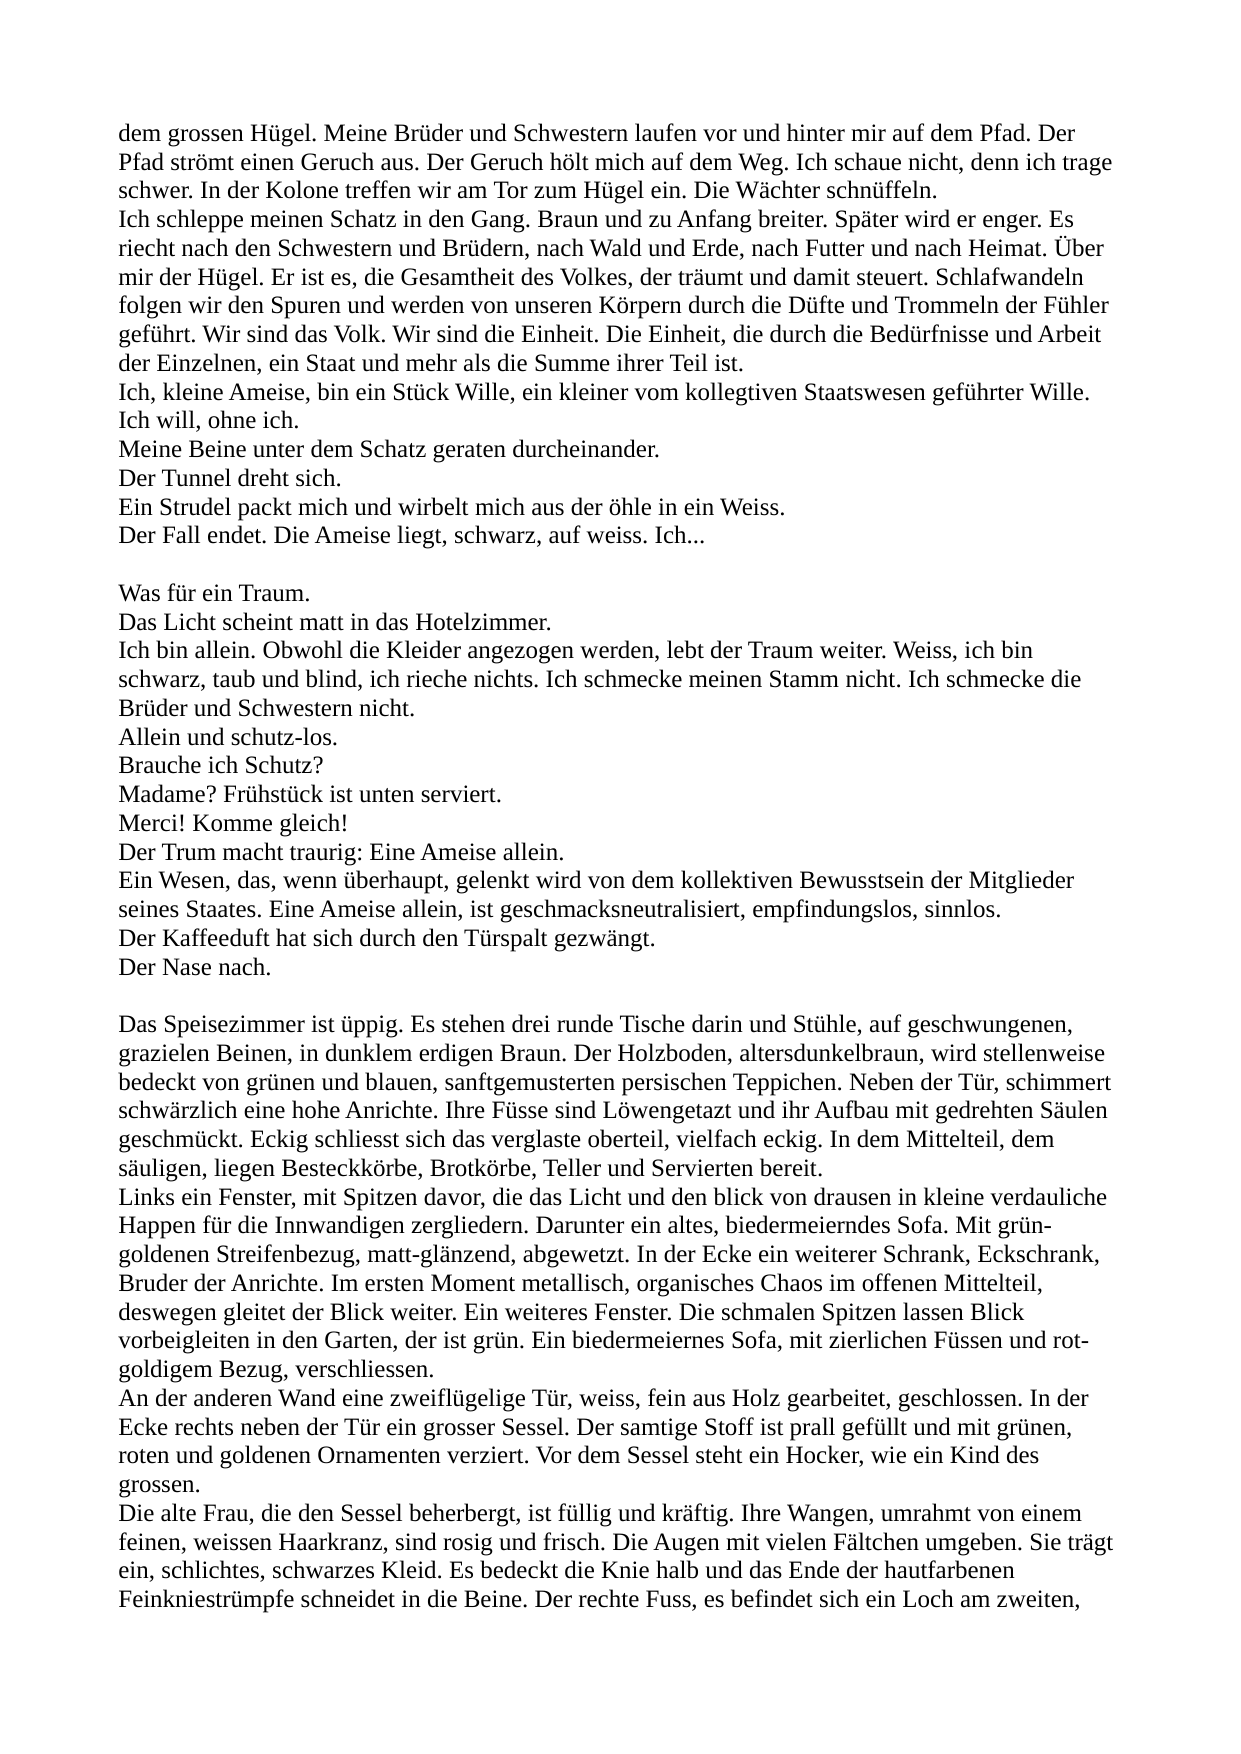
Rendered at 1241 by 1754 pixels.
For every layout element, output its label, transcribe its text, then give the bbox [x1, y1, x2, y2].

text Ich bin allein. Obwohl die Kleider angezogen werden, lebt der Traum weiter. Weiss, ich bin schwarz, taub und blind, ich rieche nichts. Ich schmecke meinen Stamm nicht. Ich schmecke die Brüder und Schwestern nicht. [118, 636, 1122, 722]
text Ein Wesen, das, wenn überhaupt, gelenkt wird von dem kollektiven Bewusstsein der Mitglieder seines Staates. Eine Ameise allein, ist geschmacksneutralisiert, empfindungslos, sinnlos. [118, 866, 1122, 923]
text Der Trum macht traurig: Eine Ameise allein. [118, 837, 1122, 866]
text Der Nase nach. [118, 952, 1122, 981]
text Der Kaffeeduft hat sich durch den Türspalt gezwängt. [118, 923, 1122, 952]
text Ich schleppe meinen Schatz in den Gang. Braun und zu Anfang breiter. Später wird er enger. Es riecht nach den Schwestern und Brüdern, nach Wald und Erde, nach Futter und nach Heimat. Über mir der Hügel. Er ist es, die Gesamtheit des Volkes, der träumt und damit steuert. Schlafwandeln folgen wir den Spuren und werden von unseren Körpern durch die Düfte und Trommeln der Fühler geführt. Wir sind das Volk. Wir sind die Einheit. Die Einheit, die durch die Bedürfnisse und Arbeit der Einzelnen, ein Staat und mehr als die Summe ihrer Teil ist. [118, 204, 1122, 377]
text Ein Strudel packt mich und wirbelt mich aus der öhle in ein Weiss. [118, 492, 1122, 521]
text Allein und schutz-los. [118, 722, 1122, 751]
text Der Tunnel dreht sich. [118, 463, 1122, 492]
text dem grossen Hügel. Meine Brüder und Schwestern laufen vor und hinter mir auf dem Pfad. Der Pfad strömt einen Geruch aus. Der Geruch hölt mich auf dem Weg. Ich schaue nicht, denn ich trage schwer. In der Kolone treffen wir am Tor zum Hügel ein. Die Wächter schnüffeln. [118, 118, 1122, 204]
text Meine Beine unter dem Schatz geraten durcheinander. [118, 434, 1122, 463]
text Ich, kleine Ameise, bin ein Stück Wille, ein kleiner vom kollegtiven Staatswesen geführter Wille. Ich will, ohne ich. [118, 377, 1122, 434]
text Das Licht scheint matt in das Hotelzimmer. [118, 607, 1122, 636]
text Das Speisezimmer ist üppig. Es stehen drei runde Tische darin und Stühle, auf geschwungenen, grazielen Beinen, in dunklem erdigen Braun. Der Holzboden, altersdunkelbraun, wird stellenweise bedeckt von grünen und blauen, sanftgemusterten persischen Teppichen. Neben der Tür, schimmert schwärzlich eine hohe Anrichte. Ihre Füsse sind Löwengetazt und ihr Aufbau mit gedrehten Säulen geschmückt. Eckig schliesst sich das verglaste oberteil, vielfach eckig. In dem Mittelteil, dem säuligen, liegen Besteckkörbe, Brotkörbe, Teller und Servierten bereit. [118, 1009, 1122, 1182]
text Die alte Frau, die den Sessel beherbergt, ist füllig und kräftig. Ihre Wangen, umrahmt von einem feinen, weissen Haarkranz, sind rosig und frisch. Die Augen mit vielen Fältchen umgeben. Sie trägt ein, schlichtes, schwarzes Kleid. Es bedeckt die Knie halb und das Ende der hautfarbenen Feinkniestrümpfe schneidet in die Beine. Der rechte Fuss, es befindet sich ein Loch am zweiten, [118, 1498, 1122, 1613]
text Merci! Komme gleich! [118, 808, 1122, 837]
text Brauche ich Schutz? [118, 751, 1122, 779]
text An der anderen Wand eine zweiflügelige Tür, weiss, fein aus Holz gearbeitet, geschlossen. In der Ecke rechts neben der Tür ein grosser Sessel. Der samtige Stoff ist prall gefüllt und mit grünen, roten und goldenen Ornamenten verziert. Vor dem Sessel steht ein Hocker, wie ein Kind des grossen. [118, 1383, 1122, 1498]
text Links ein Fenster, mit Spitzen davor, die das Licht und den blick von drausen in kleine verdauliche Happen für die Innwandigen zergliedern. Darunter ein altes, biedermeierndes Sofa. Mit grün-goldenen Streifenbezug, matt-glänzend, abgewetzt. In der Ecke ein weiterer Schrank, Eckschrank, Bruder der Anrichte. Im ersten Moment metallisch, organisches Chaos im offenen Mittelteil, deswegen gleitet der Blick weiter. Ein weiteres Fenster. Die schmalen Spitzen lassen Blick vorbeigleiten in den Garten, der ist grün. Ein biedermeiernes Sofa, mit zierlichen Füssen und rot-goldigem Bezug, verschliessen. [118, 1182, 1122, 1383]
text Madame? Frühstück ist unten serviert. [118, 779, 1122, 808]
text Was für ein Traum. [118, 578, 1122, 607]
text Der Fall endet. Die Ameise liegt, schwarz, auf weiss. Ich... [118, 521, 1122, 549]
